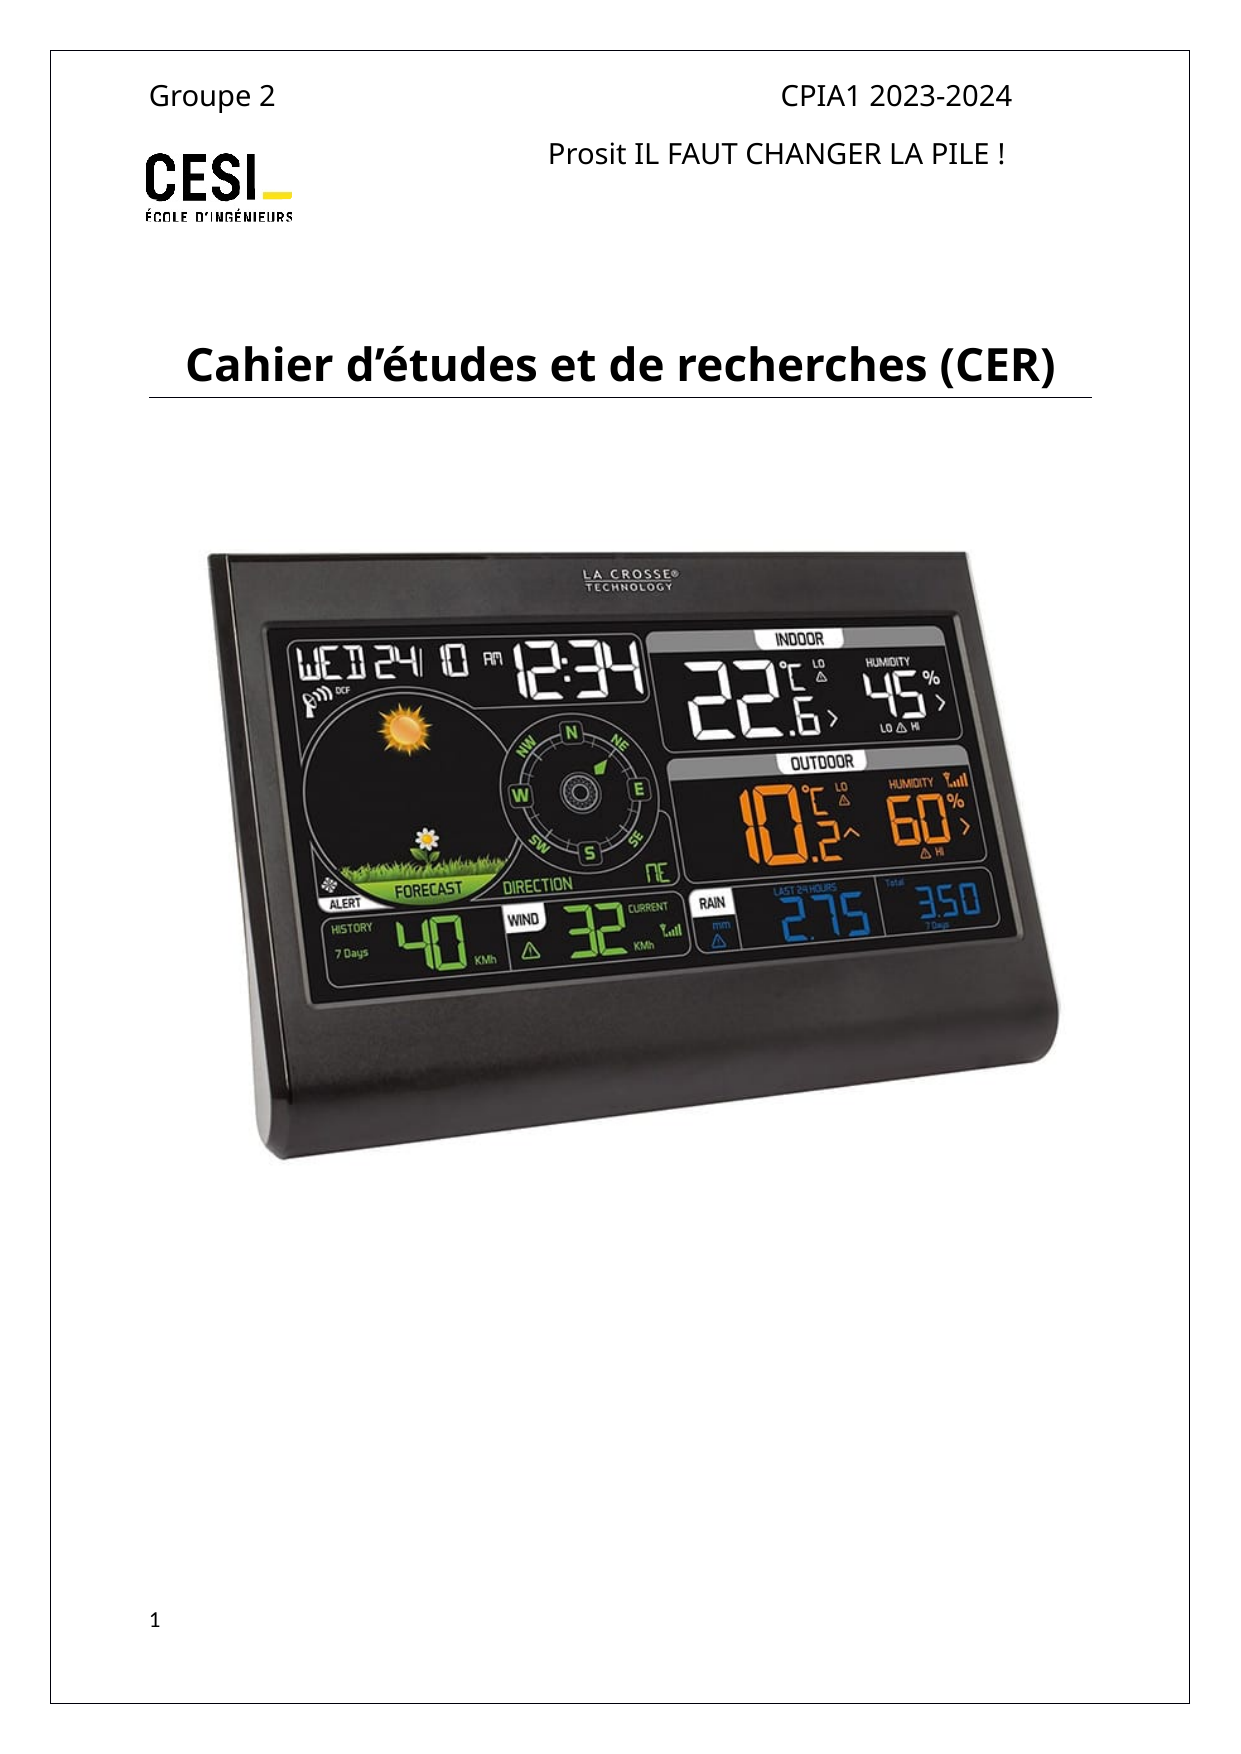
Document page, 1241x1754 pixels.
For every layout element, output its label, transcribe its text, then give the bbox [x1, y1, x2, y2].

text Cahier d’études et de recherches (CER) [149, 332, 1092, 397]
text Groupe 2 CPIA1 2023-2024 [149, 75, 1092, 115]
text Prosit IL FAUT CHANGER LA PILE ! [149, 133, 1092, 173]
